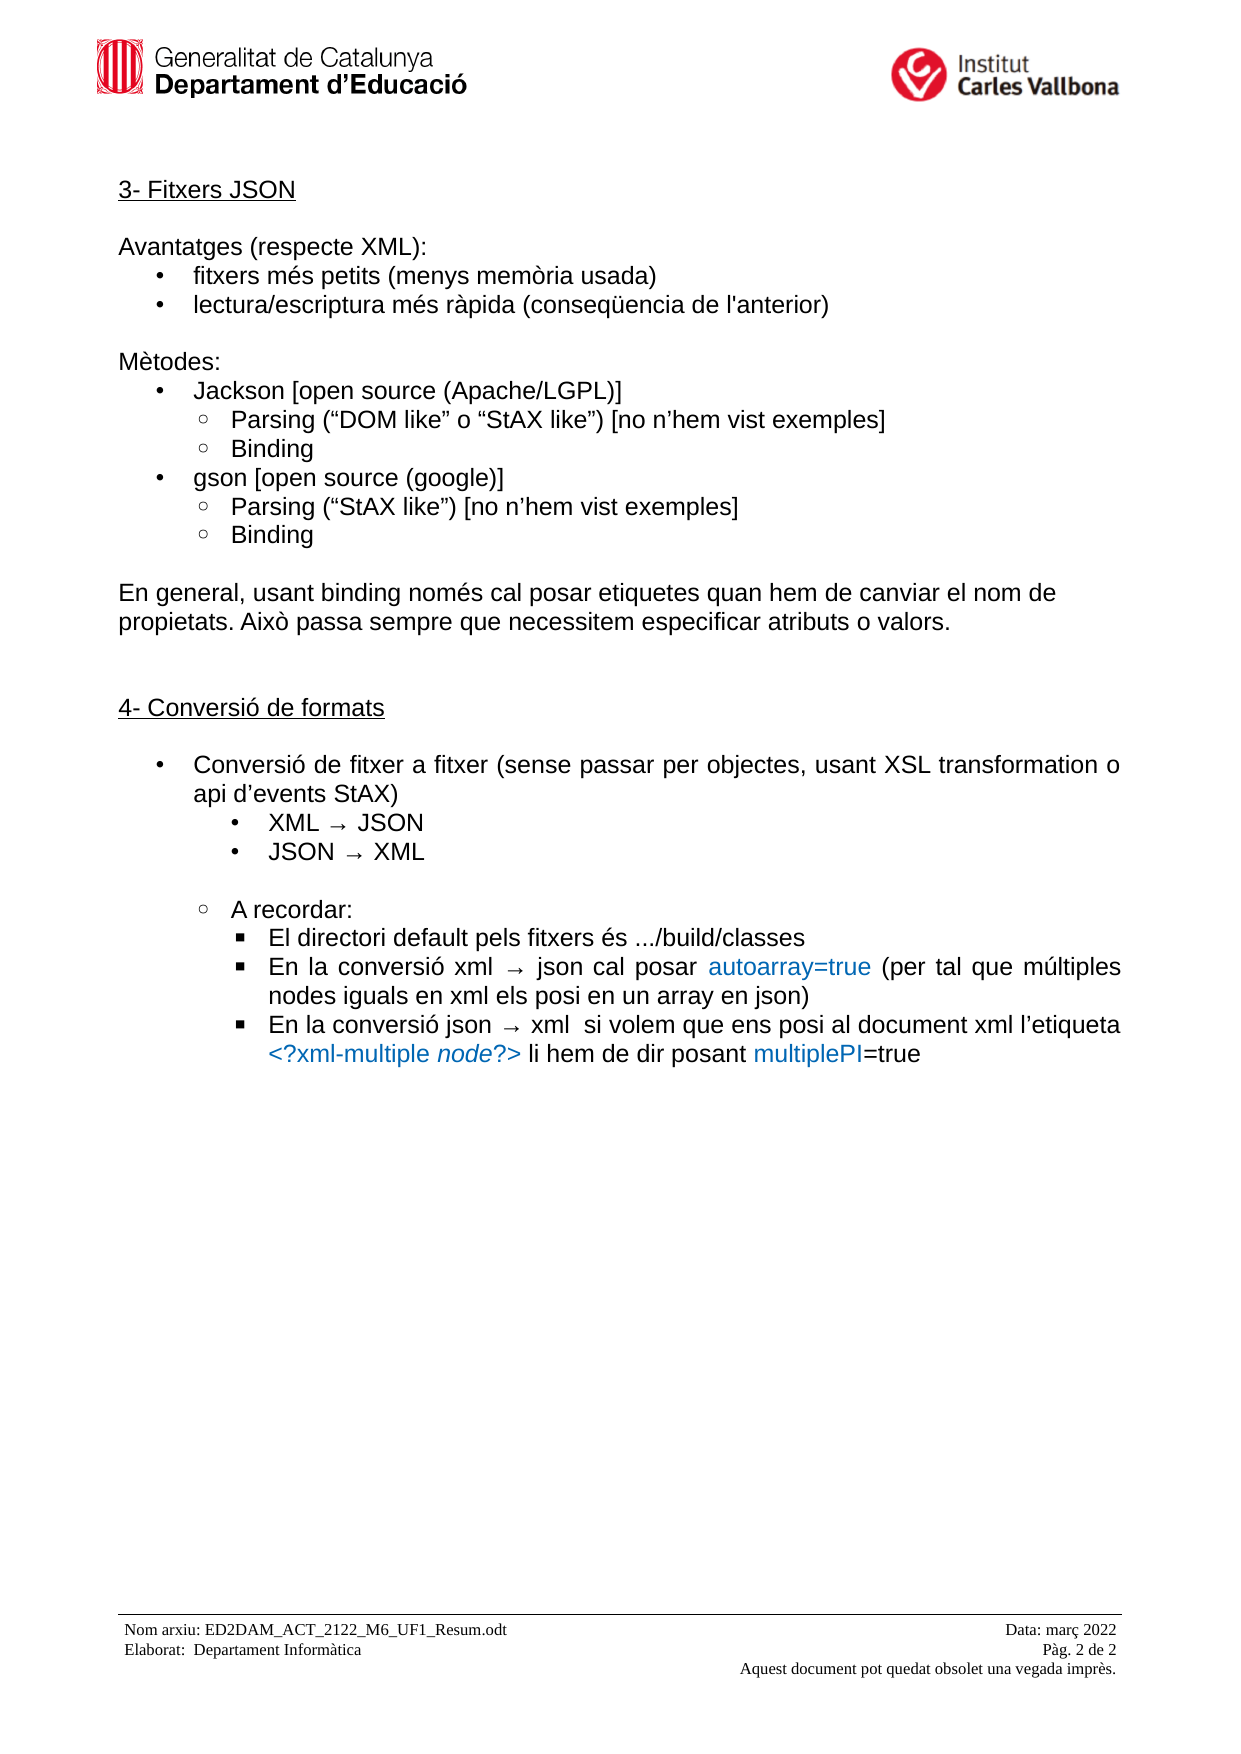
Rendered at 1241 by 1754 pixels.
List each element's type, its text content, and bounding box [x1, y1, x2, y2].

list JSON → XML [231, 837, 1122, 866]
list Binding [193, 434, 1122, 463]
list Conversió de fitxer a fitxer (sense passar per objectes, usant XSL transformation o api d’events StAX) [156, 751, 1122, 808]
picture [889, 44, 1130, 104]
list gson [open source (google)] [156, 463, 1122, 492]
text 4- Conversió de formats [118, 693, 1122, 722]
text 3- Fitxers JSON [118, 175, 1122, 203]
list Binding [193, 520, 1122, 549]
list lectura/escriptura més ràpida (conseqüencia de l'anterior) [156, 290, 1122, 319]
list Parsing (“DOM like” o “StAX like”) [no n’hem vist exemples] [193, 405, 1122, 434]
list Parsing (“StAX like”) [no n’hem vist exemples] [193, 492, 1122, 520]
text En general, usant binding només cal posar etiquetes quan hem de canviar el nom de propietats. Això passa sempre que necessitem especificar atributs o valors. [118, 578, 1122, 636]
picture [97, 38, 494, 101]
list A recordar: [193, 894, 1122, 923]
text Avantatges (respecte XML): [118, 232, 1122, 261]
list XML → JSON [231, 808, 1122, 837]
list En la conversió json → xml si volem que ens posi al document xml l’etiqueta <?xml-multiple node?> li hem de dir posant multiplePI=true [231, 1010, 1122, 1067]
text Mètodes: [118, 347, 1122, 376]
list En la conversió xml → json cal posar autoarray=true (per tal que múltiples nodes iguals en xml els posi en un array en json) [231, 952, 1122, 1010]
list Jackson [open source (Apache/LGPL)] [156, 376, 1122, 405]
list fitxers més petits (menys memòria usada) [156, 261, 1122, 290]
list El directori default pels fitxers és .../build/classes [231, 923, 1122, 952]
